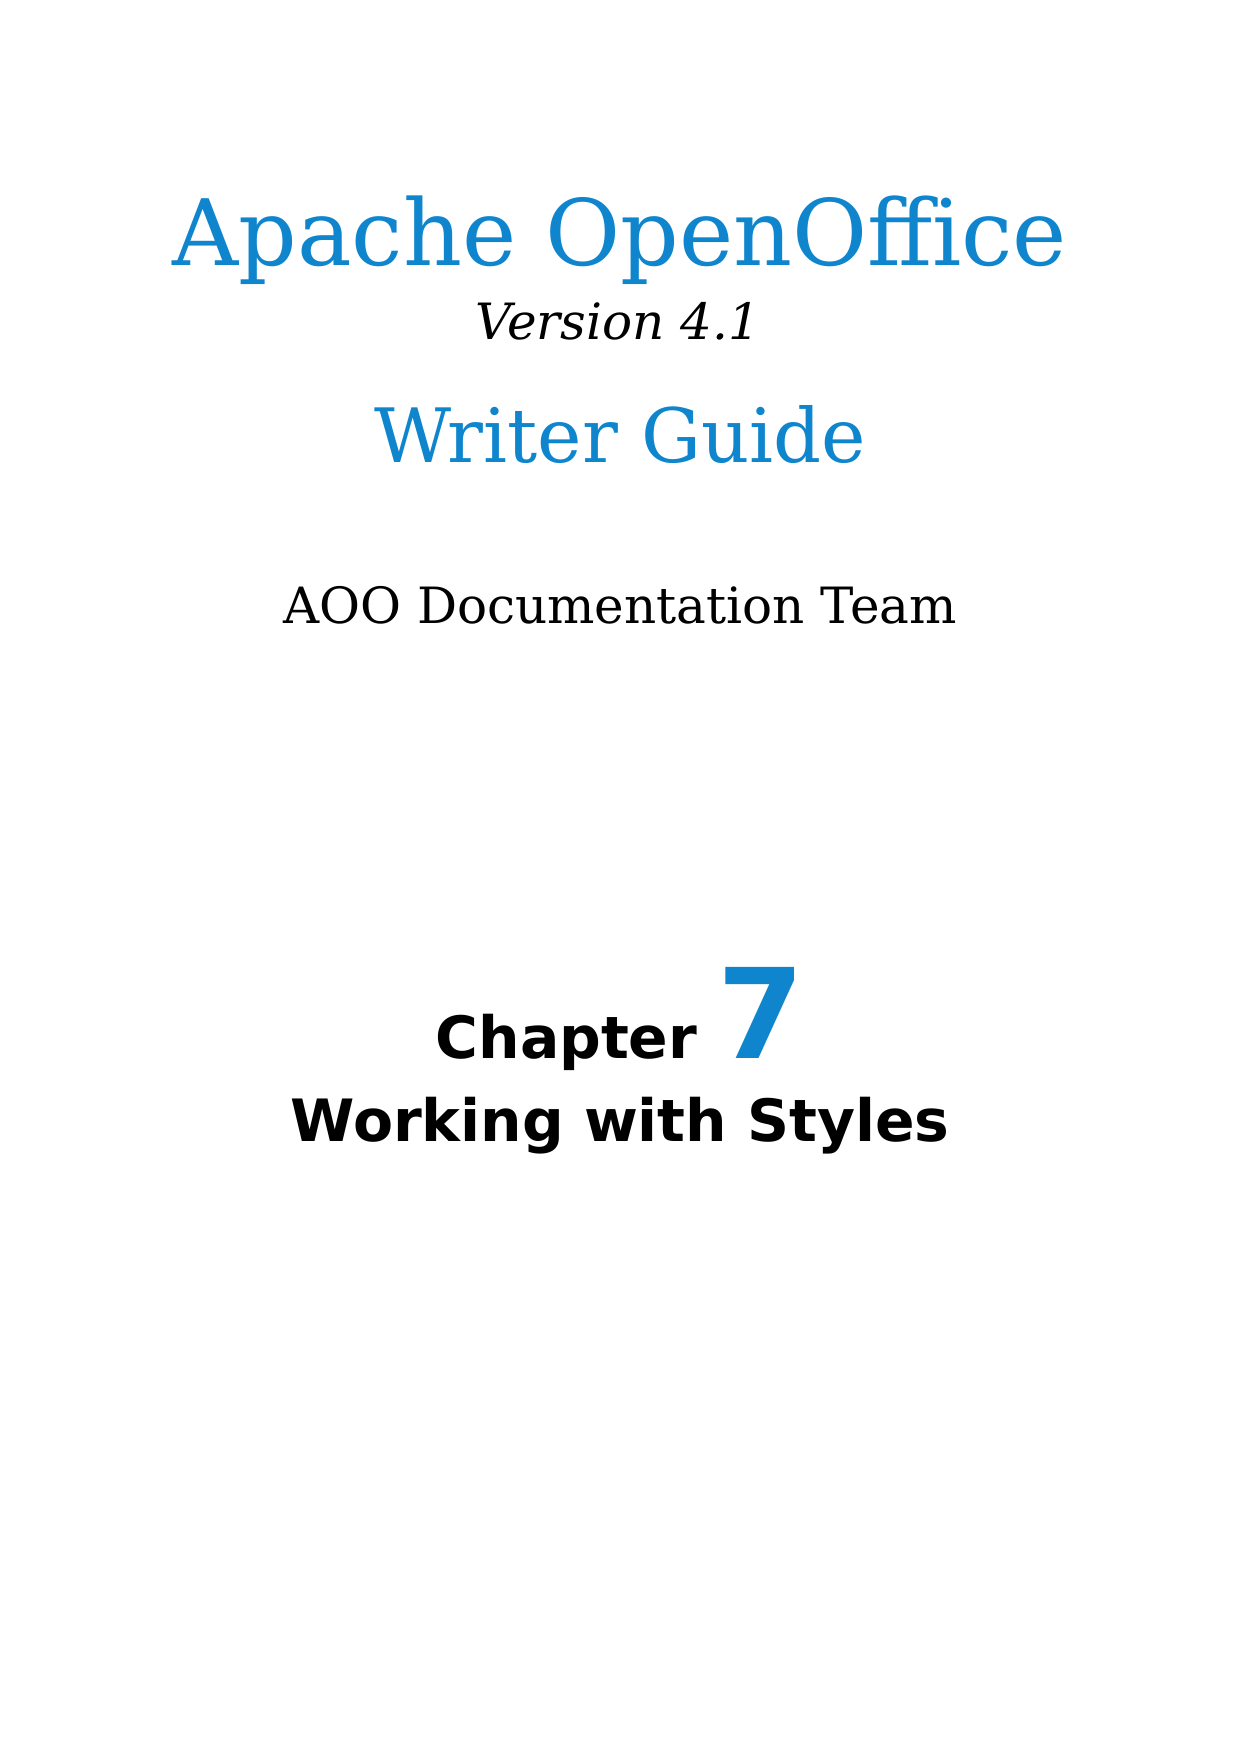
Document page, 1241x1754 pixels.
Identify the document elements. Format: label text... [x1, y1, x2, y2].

text Apache OpenOffice [118, 181, 1122, 287]
text AOO Documentation Team [118, 577, 1122, 635]
subtitle Chapter 7 Working with Styles [118, 942, 1122, 1156]
text Writer Guide [118, 393, 1122, 481]
subtitle Version 4.1 [118, 293, 1122, 351]
